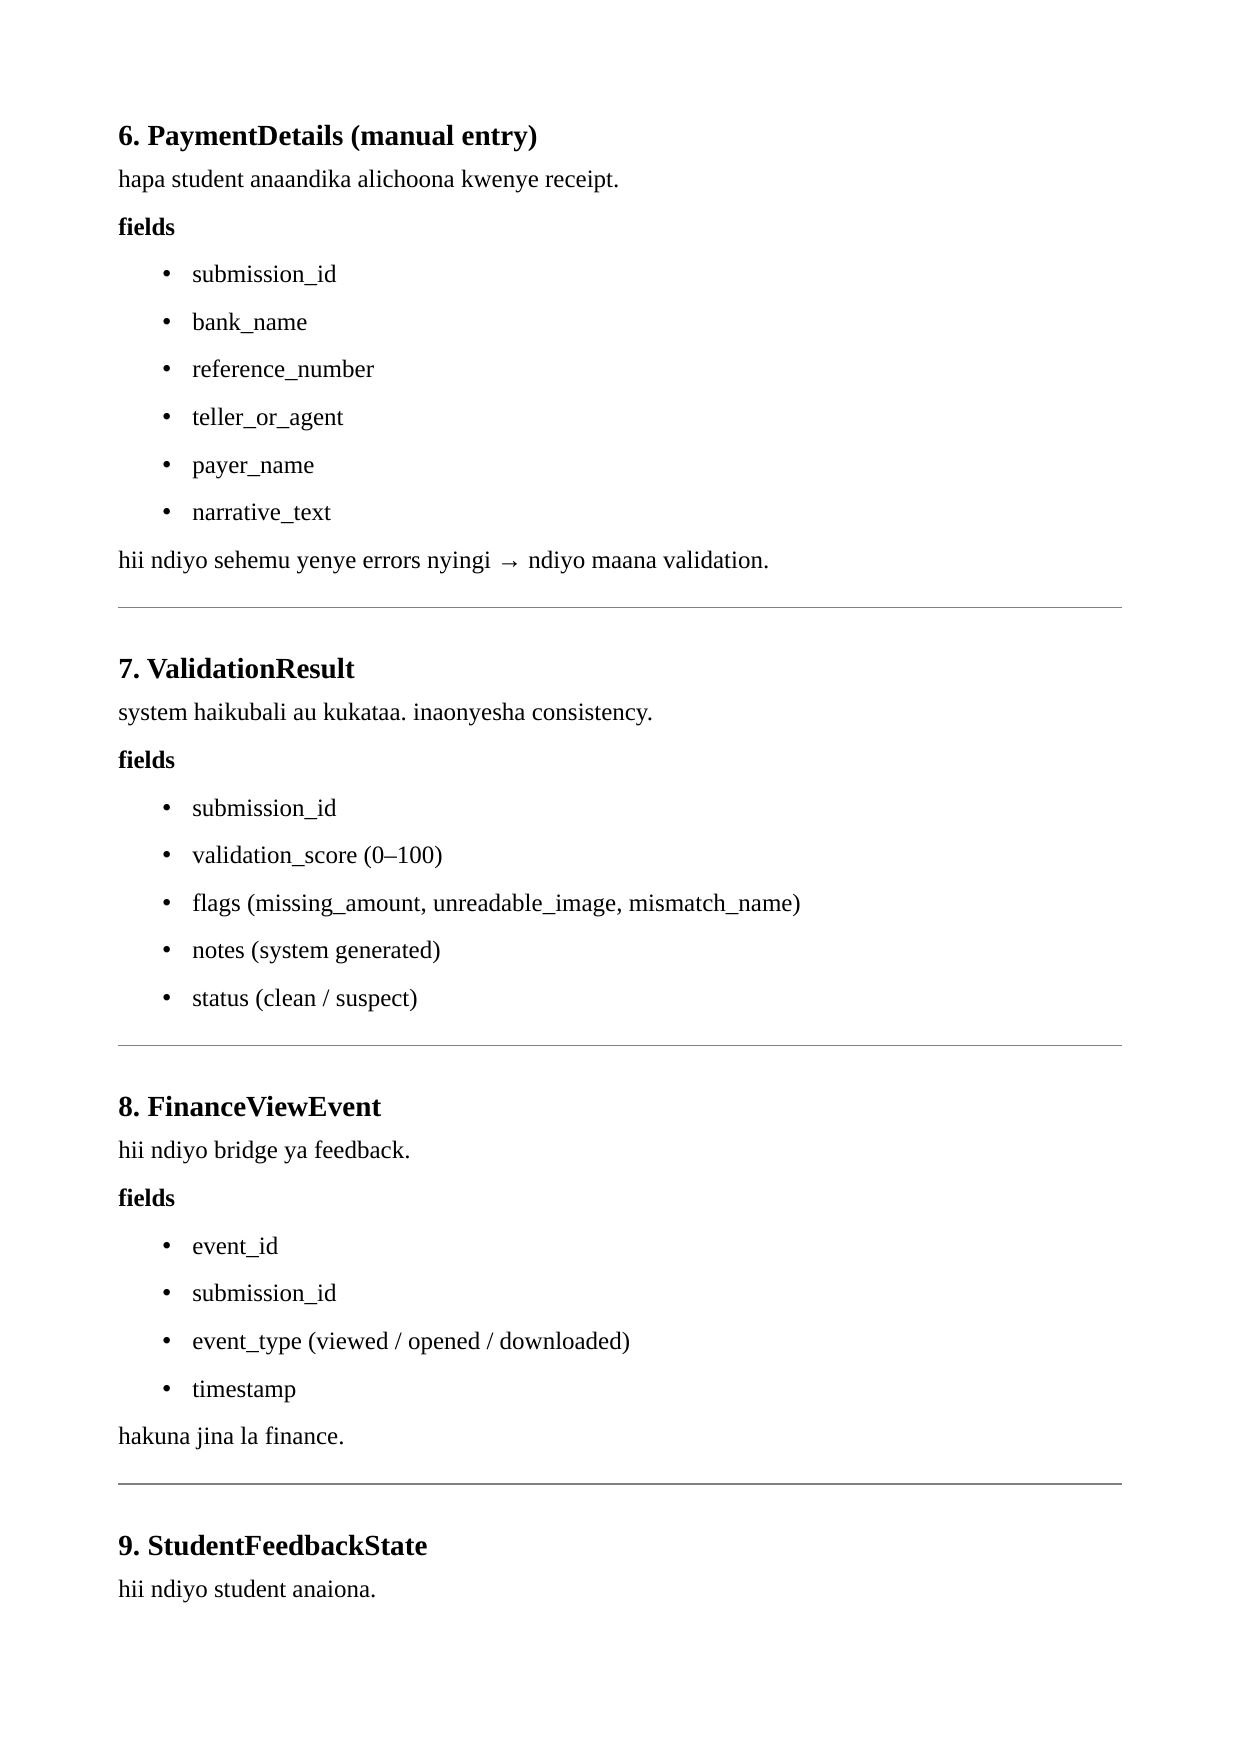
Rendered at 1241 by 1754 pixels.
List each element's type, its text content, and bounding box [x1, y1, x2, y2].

list reference_number [162, 354, 1122, 383]
subtitle 8. FinanceViewEvent [118, 1089, 1122, 1123]
list event_type (viewed / opened / downloaded) [162, 1326, 1122, 1355]
subtitle 6. PaymentDetails (manual entry) [118, 118, 1122, 152]
text fields [118, 1183, 1122, 1212]
text hapa student anaandika alichoona kwenye receipt. [118, 164, 1122, 193]
text hakuna jina la finance. [118, 1421, 1122, 1450]
list event_id [162, 1231, 1122, 1259]
text fields [118, 212, 1122, 241]
subtitle 9. StudentFeedbackState [118, 1528, 1122, 1561]
list validation_score (0–100) [162, 840, 1122, 869]
text system haikubali au kukataa. inaonyesha consistency. [118, 697, 1122, 726]
text hii ndiyo bridge ya feedback. [118, 1136, 1122, 1164]
text hii ndiyo student anaiona. [118, 1574, 1122, 1602]
list status (clean / suspect) [162, 983, 1122, 1012]
list submission_id [162, 1278, 1122, 1307]
list submission_id [162, 259, 1122, 288]
text hii ndiyo sehemu yenye errors nyingi → ndiyo maana validation. [118, 545, 1122, 574]
list payer_name [162, 450, 1122, 478]
list flags (missing_amount, unreadable_image, mismatch_name) [162, 888, 1122, 917]
text fields [118, 745, 1122, 774]
subtitle 7. ValidationResult [118, 651, 1122, 685]
list notes (system generated) [162, 936, 1122, 964]
list bank_name [162, 307, 1122, 336]
list timestamp [162, 1374, 1122, 1402]
list narrative_text [162, 497, 1122, 526]
list submission_id [162, 793, 1122, 821]
list teller_or_agent [162, 402, 1122, 431]
